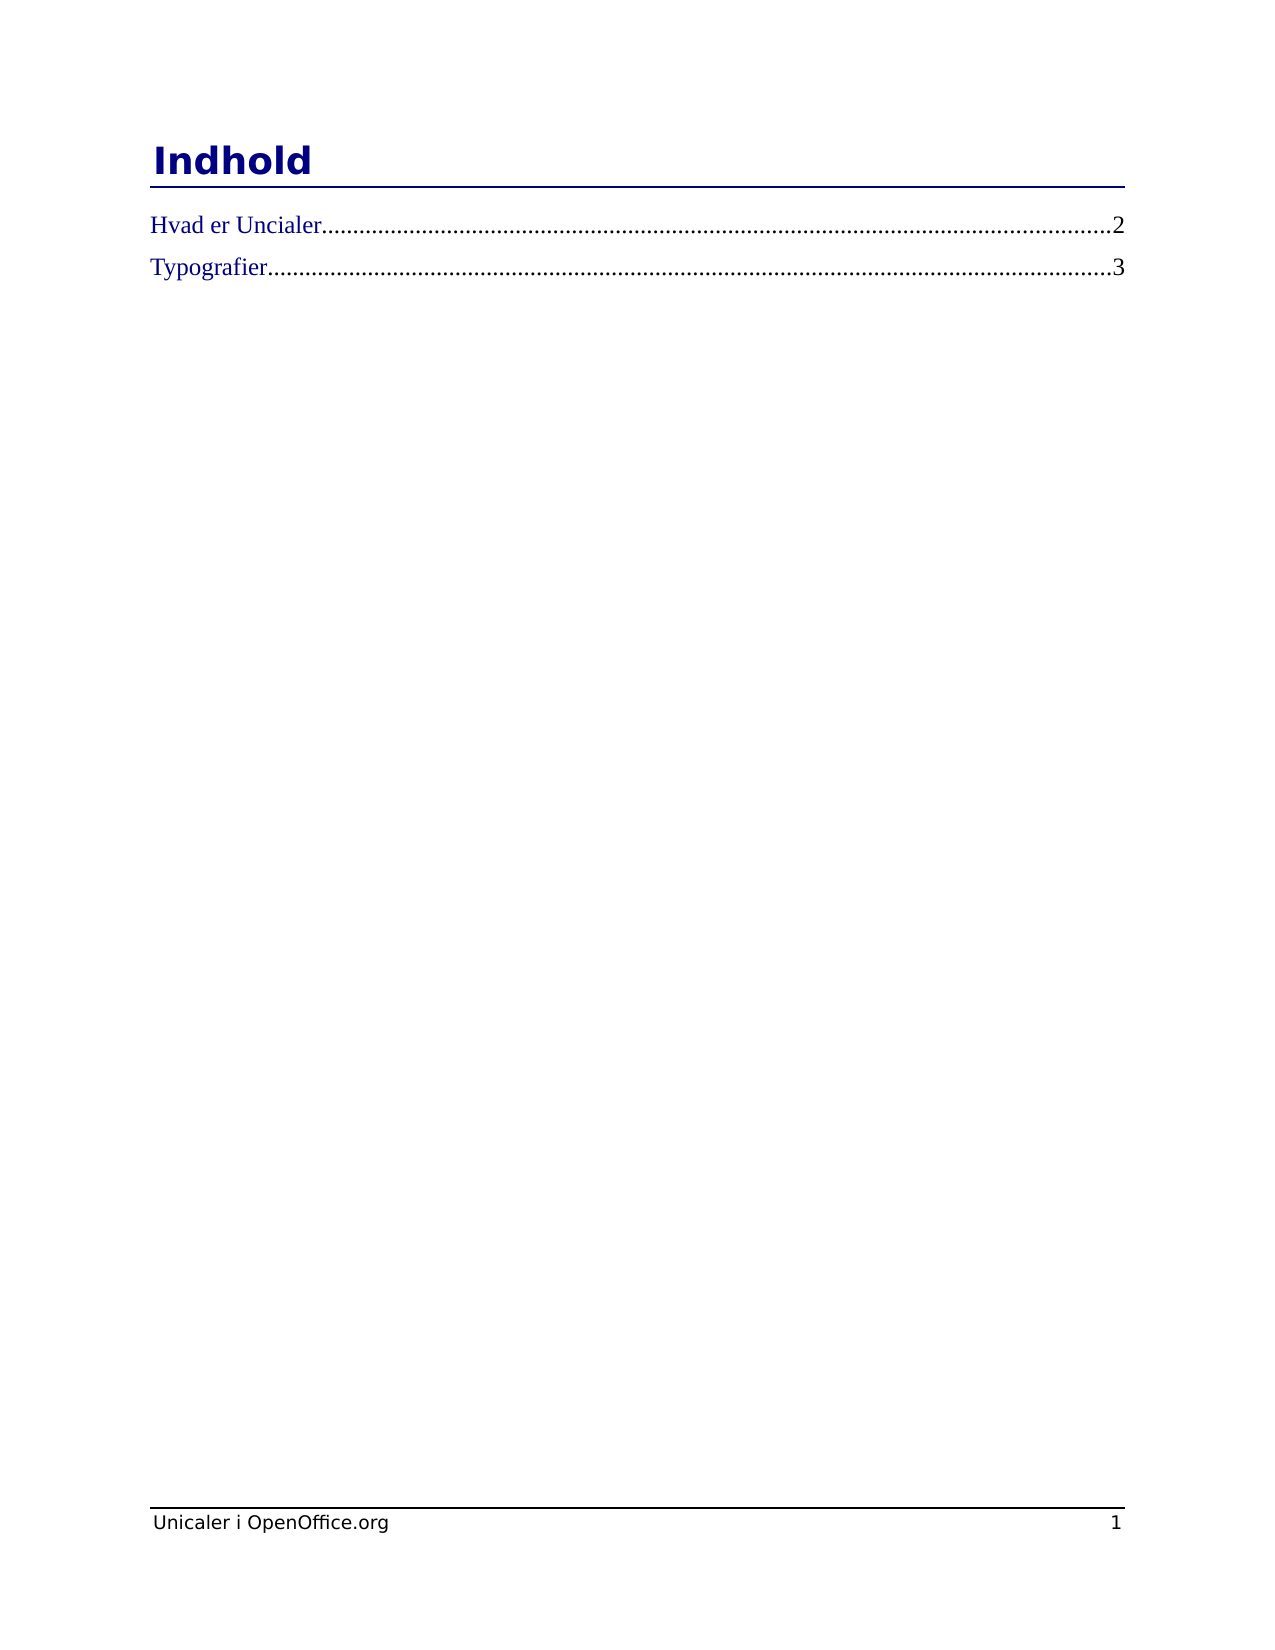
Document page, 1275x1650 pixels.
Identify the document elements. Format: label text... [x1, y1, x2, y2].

text Hvad er Uncialer 2 [150, 211, 1125, 238]
text Indhold [150, 137, 1125, 186]
text Typografier 3 [150, 253, 1125, 281]
